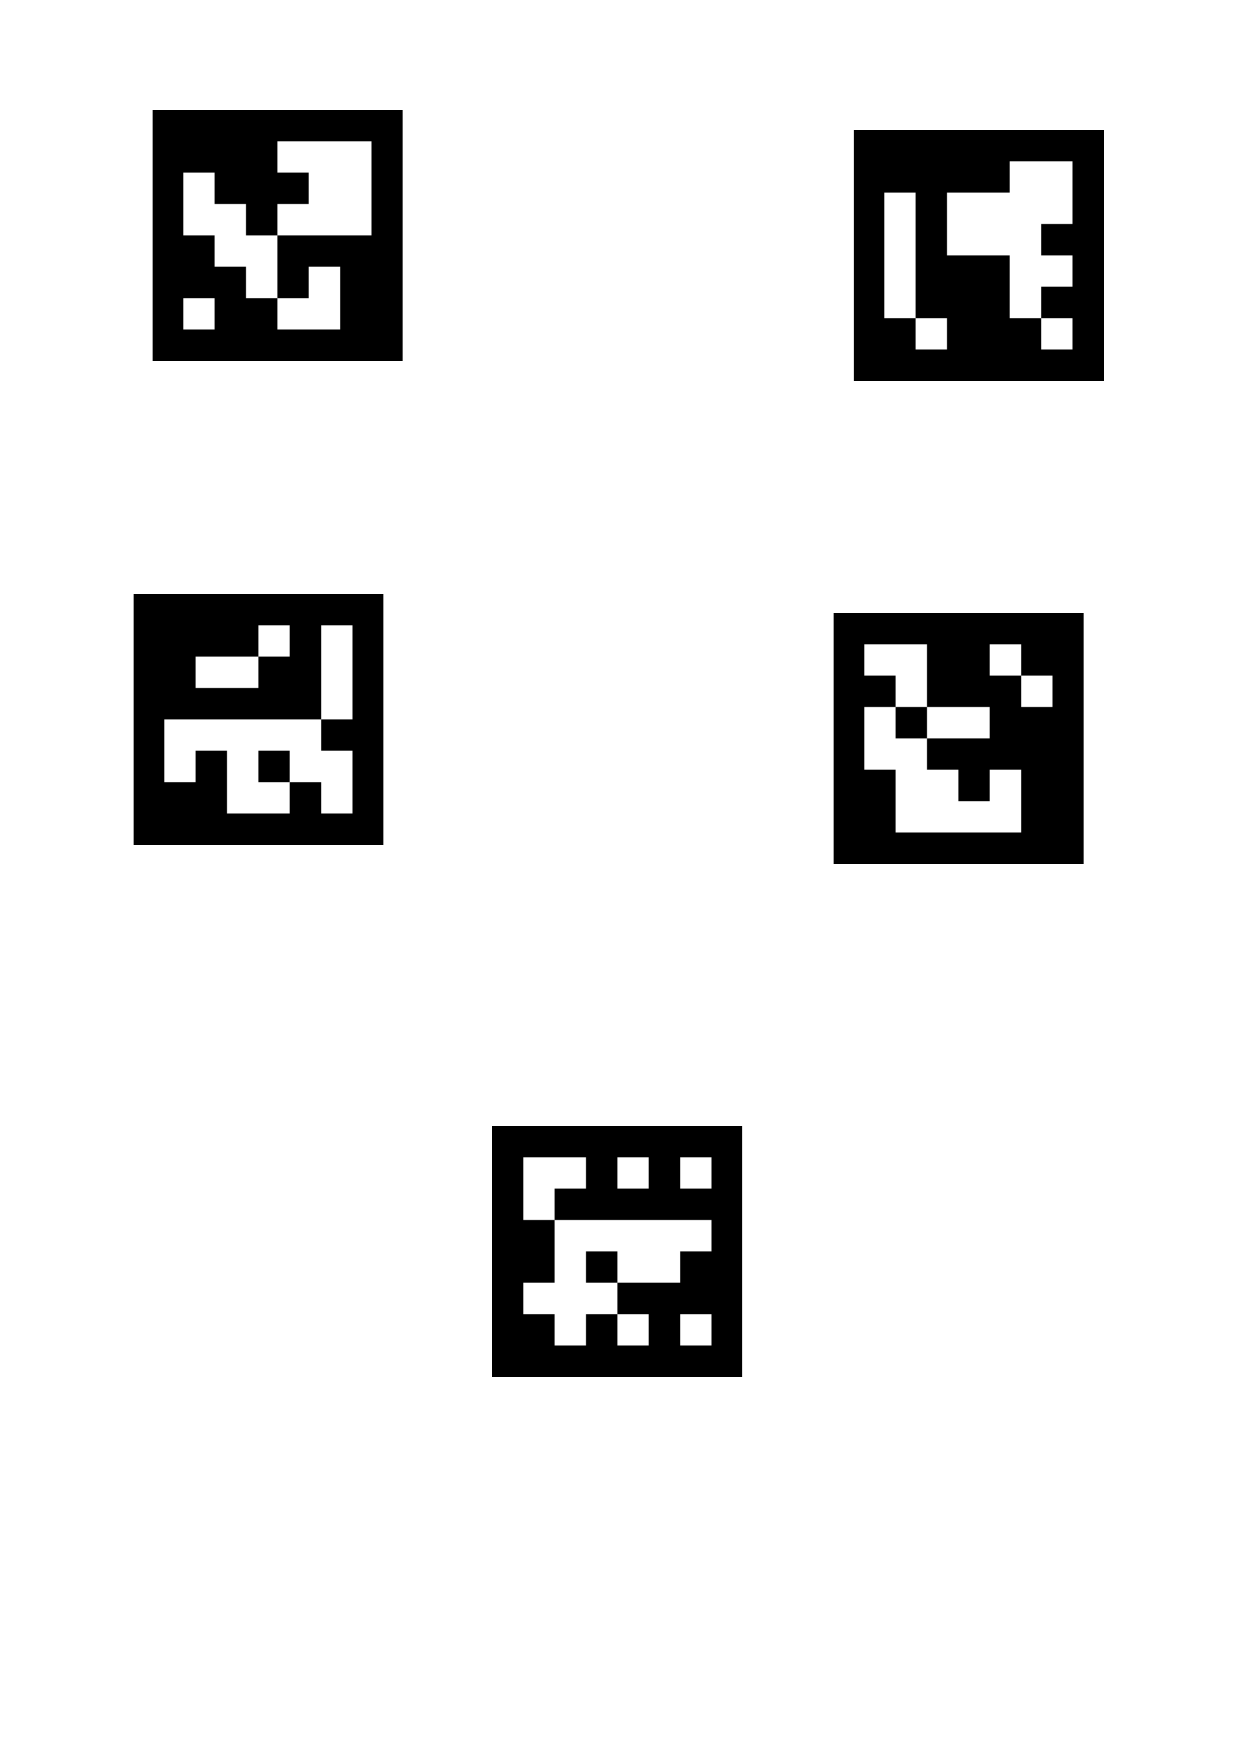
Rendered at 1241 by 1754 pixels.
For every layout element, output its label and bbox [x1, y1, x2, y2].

picture [133, 594, 384, 845]
picture [152, 110, 403, 361]
picture [492, 1126, 743, 1377]
picture [833, 613, 1084, 864]
picture [853, 130, 1104, 381]
